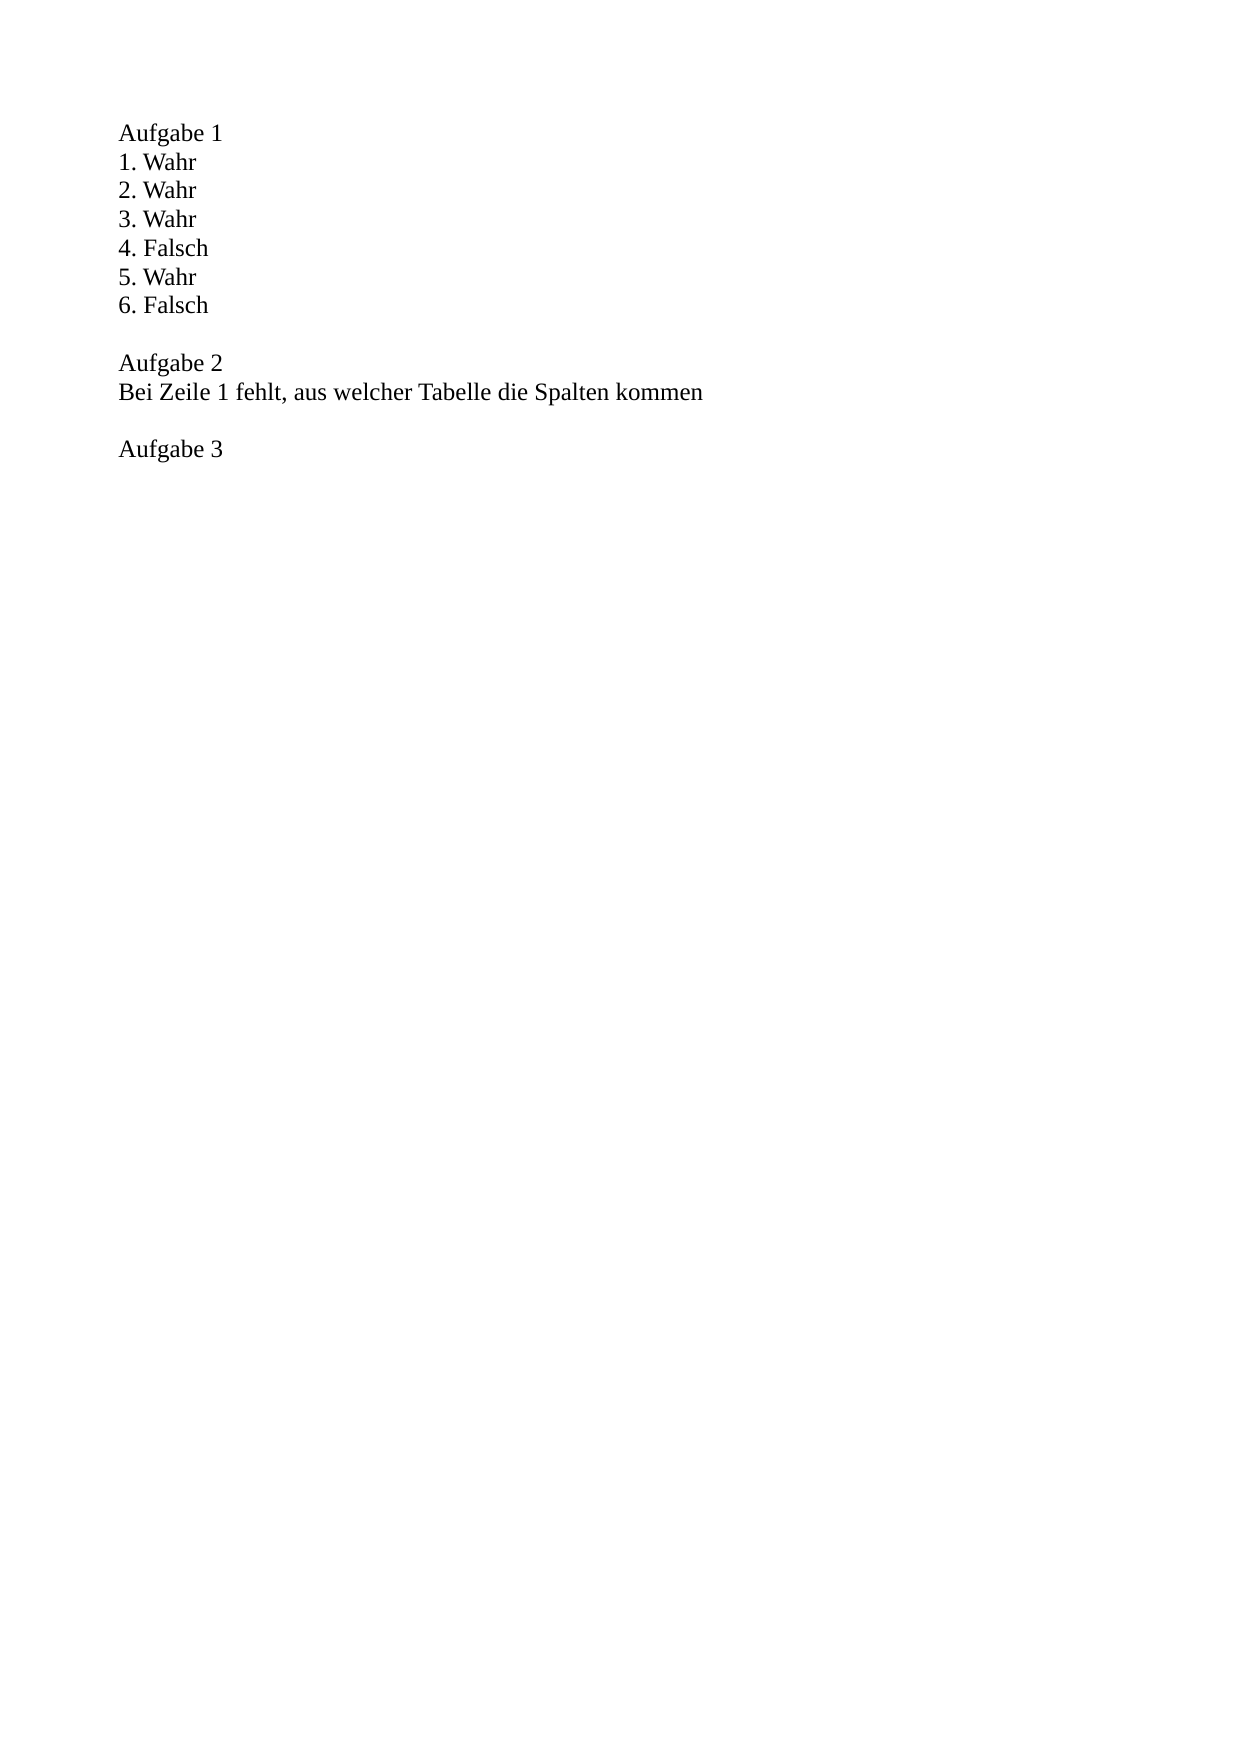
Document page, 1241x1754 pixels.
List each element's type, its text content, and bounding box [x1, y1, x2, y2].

text 6. Falsch [118, 291, 1122, 319]
text 5. Wahr [118, 262, 1122, 291]
text Aufgabe 2 [118, 348, 1122, 377]
text Bei Zeile 1 fehlt, aus welcher Tabelle die Spalten kommen [118, 377, 1122, 406]
text 3. Wahr [118, 204, 1122, 233]
text 2. Wahr [118, 176, 1122, 204]
text 1. Wahr [118, 147, 1122, 176]
text Aufgabe 3 [118, 434, 1122, 463]
text 4. Falsch [118, 233, 1122, 262]
text Aufgabe 1 [118, 118, 1122, 147]
